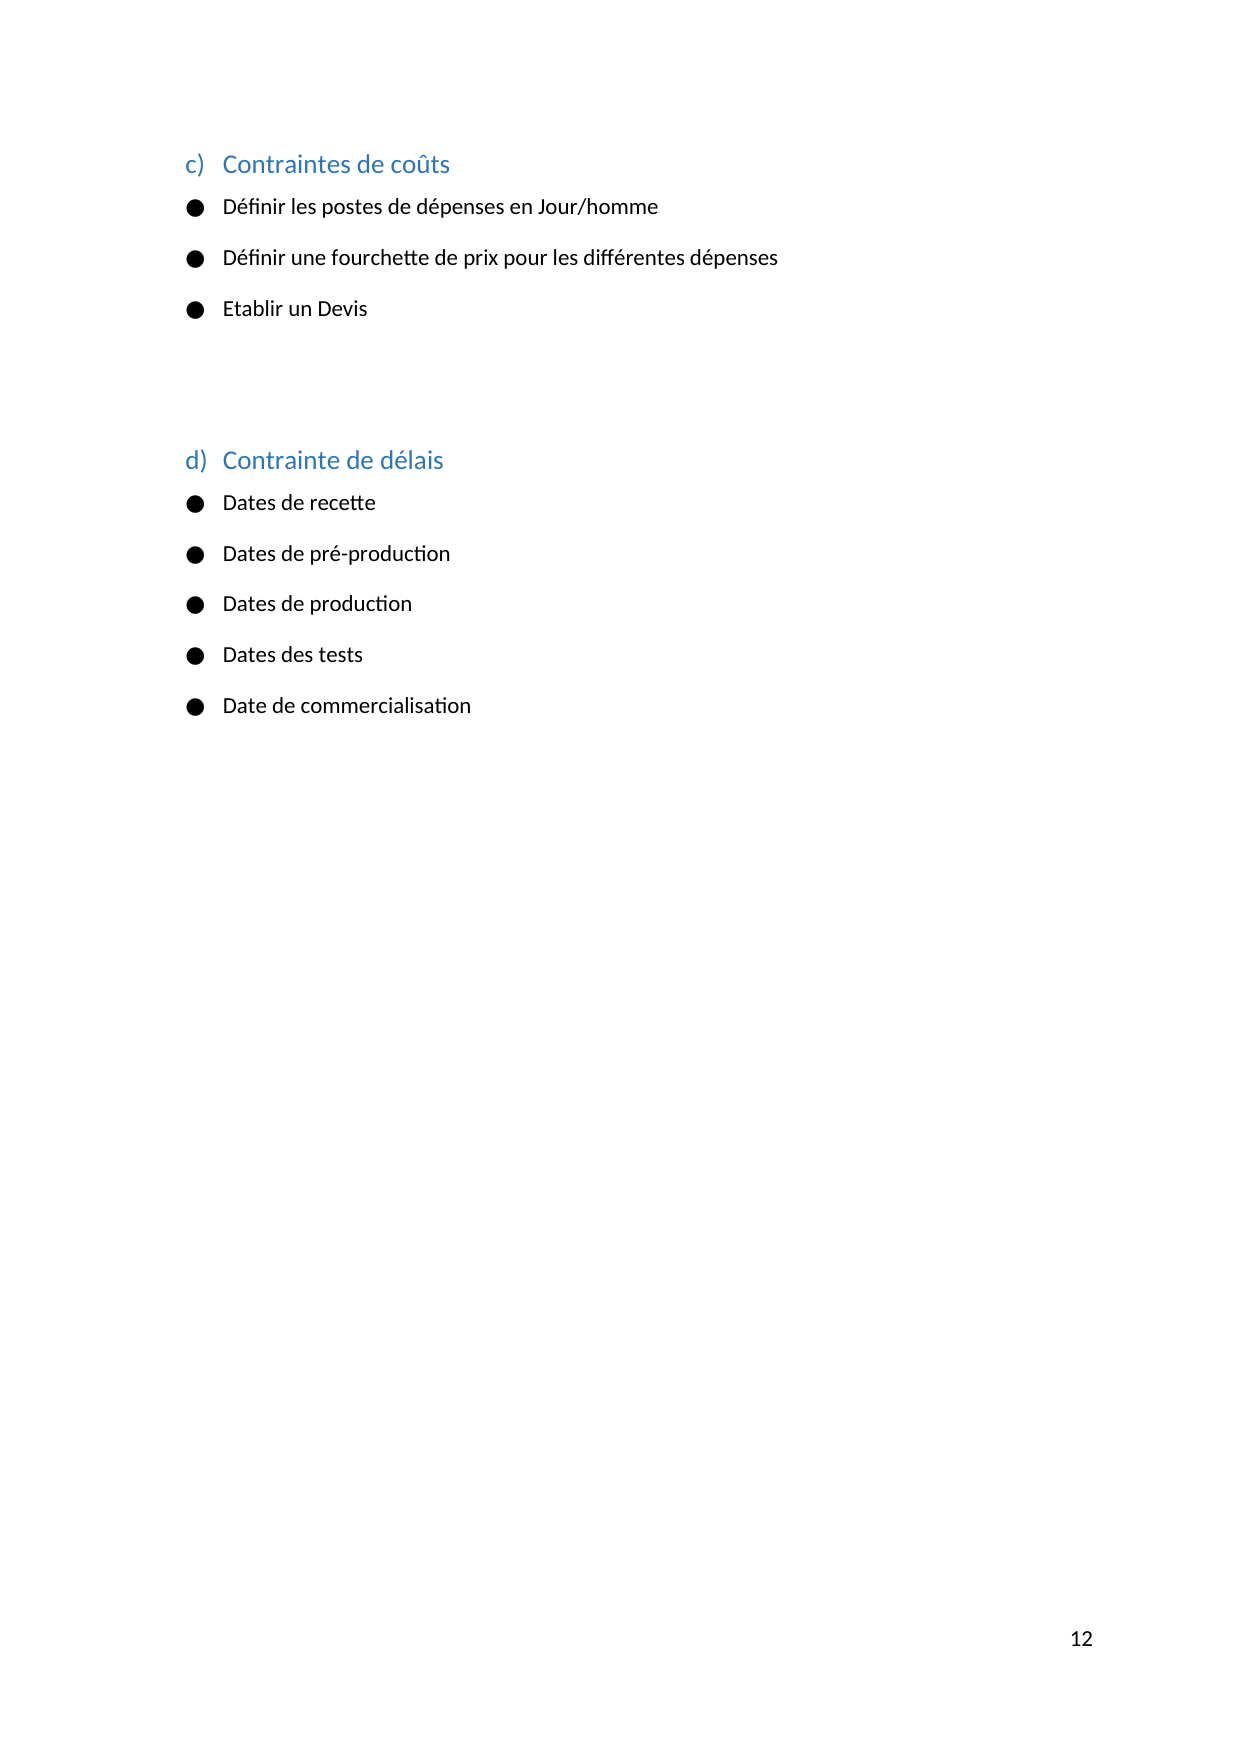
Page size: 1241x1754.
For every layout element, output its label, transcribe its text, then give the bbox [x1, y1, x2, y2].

list Définir les postes de dépenses en Jour/homme [185, 181, 1093, 228]
list Dates des tests [185, 628, 1093, 675]
subtitle Contraintes de coûts [185, 148, 1093, 181]
list Dates de production [185, 578, 1093, 625]
list Dates de pré-production [185, 527, 1093, 574]
subtitle Contrainte de délais [185, 443, 1093, 476]
list Date de commercialisation [185, 679, 1093, 726]
list Dates de recette [185, 476, 1093, 523]
list Etablir un Devis [185, 282, 1093, 329]
list Définir une fourchette de prix pour les différentes dépenses [185, 231, 1093, 278]
